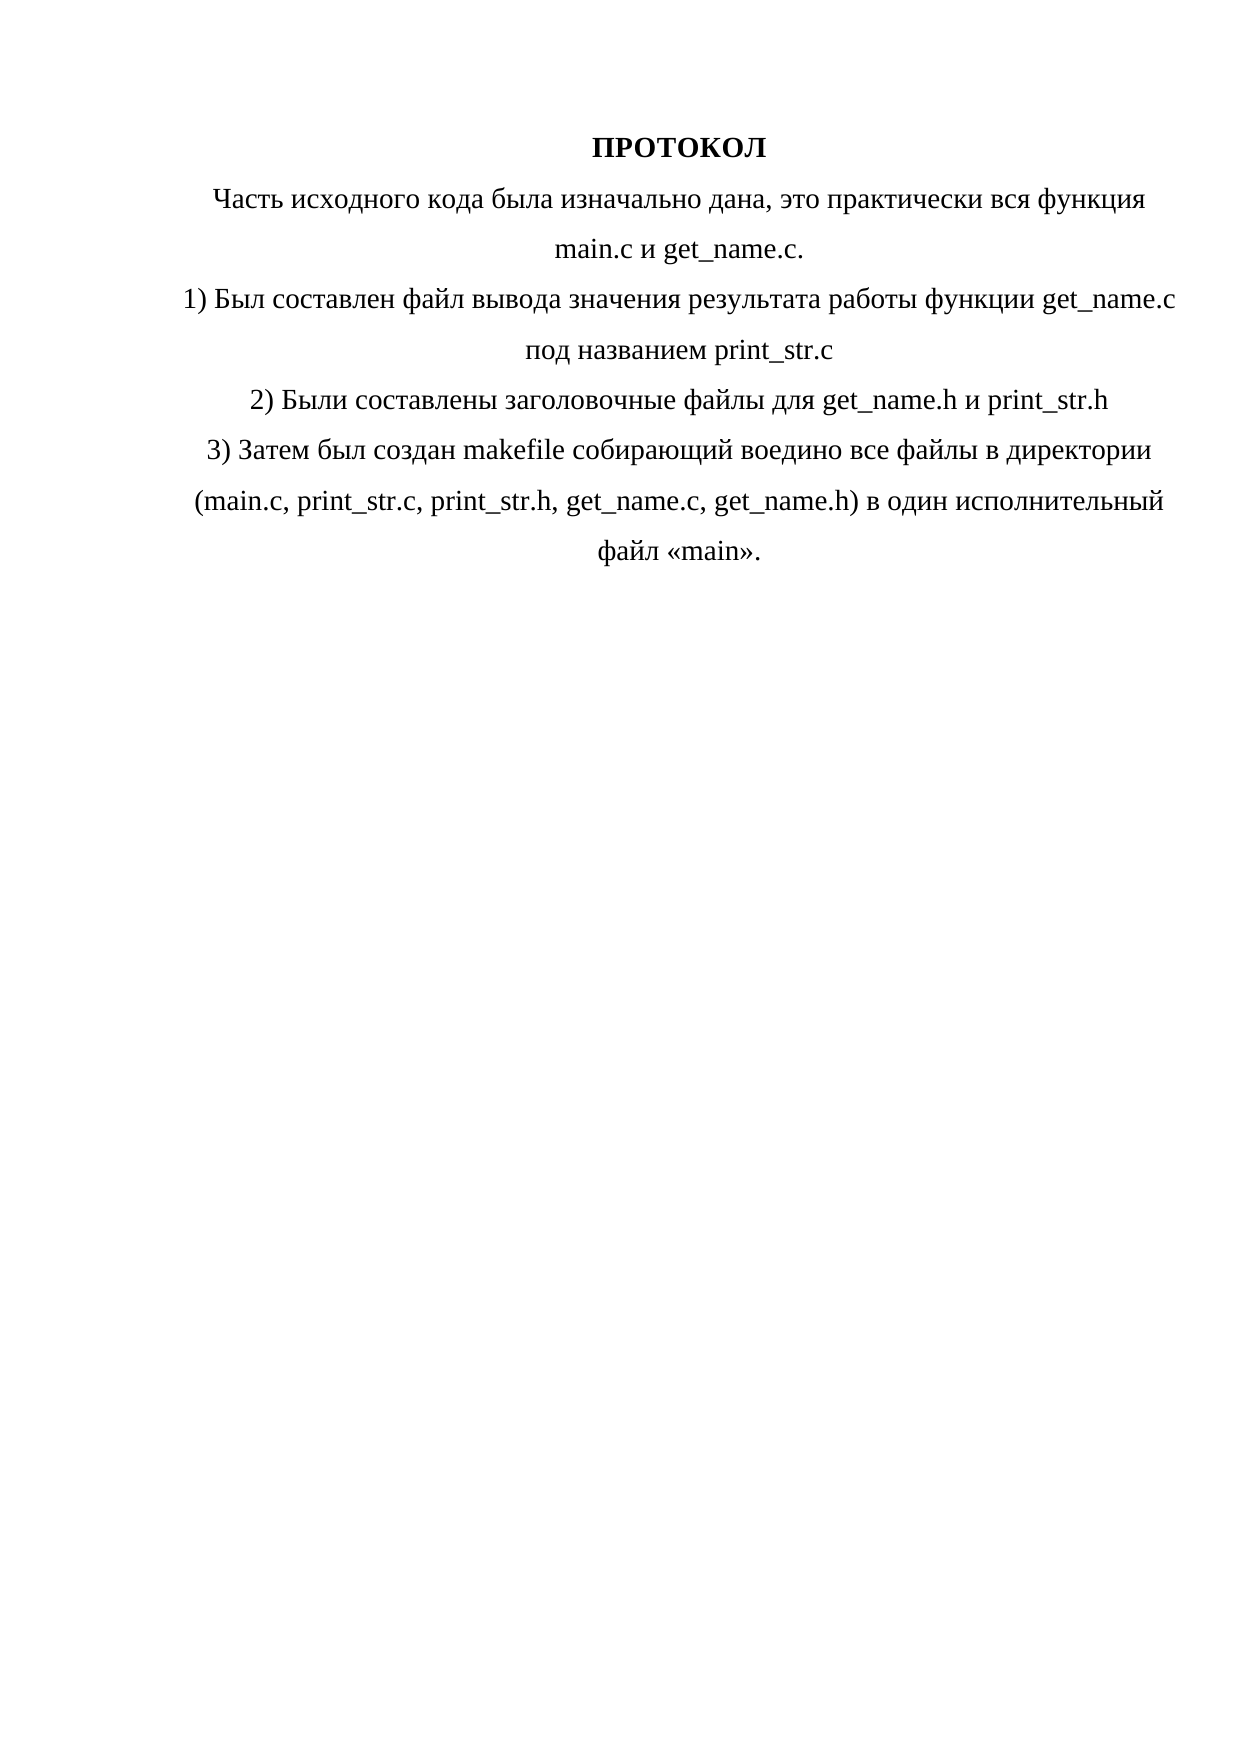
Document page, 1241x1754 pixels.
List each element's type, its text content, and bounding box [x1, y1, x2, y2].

text Протокол [177, 131, 1181, 164]
text 3) Затем был создан makefile собирающий воедино все файлы в директории (main.c, print_str.c, print_str.h, get_name.c, get_name.h) в один исполнительный файл «main». [177, 432, 1181, 567]
text Часть исходного кода была изначально дана, это практически вся функция main.c и get_name.c. 1) Был составлен файл вывода значения результата работы функции get_name.c под названием print_str.c 2) Были составлены заголовочные файлы для get_name.h и print_str.h [177, 181, 1181, 416]
